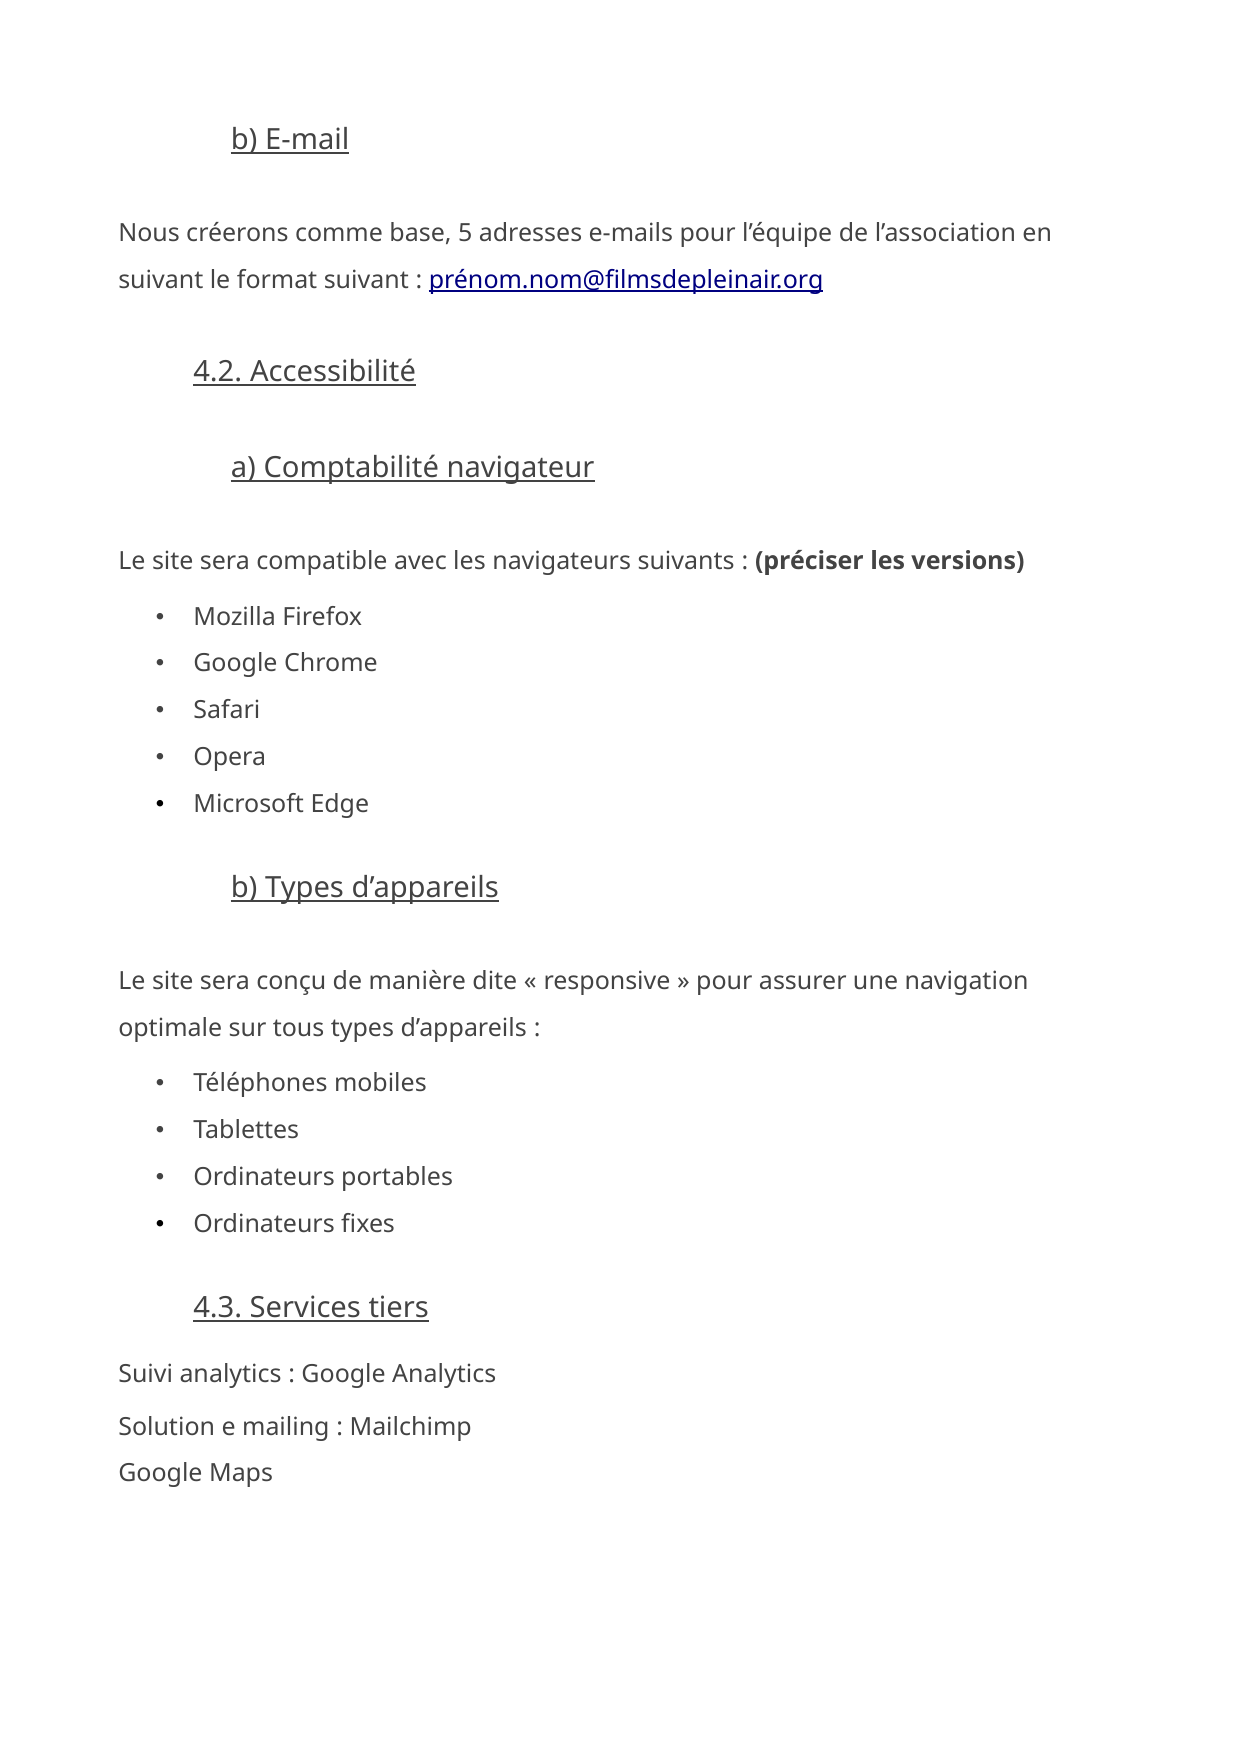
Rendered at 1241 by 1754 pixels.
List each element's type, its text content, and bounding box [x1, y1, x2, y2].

text Le site sera conçu de manière dite « responsive » pour assurer une navigation optimale sur tous types d’appareils : [118, 963, 1122, 1044]
list Google Chrome [156, 645, 1122, 679]
text Solution e mailing : Mailchimp [118, 1408, 1122, 1442]
subtitle a) Comptabilité navigateur [193, 446, 1122, 486]
subtitle 4.2. Accessibilité [156, 350, 1122, 390]
text Nous créerons comme base, 5 adresses e-mails pour l’équipe de l’association en suivant le format suivant : prénom.nom@filmsdepleinair.org [118, 214, 1122, 296]
list Ordinateurs portables [156, 1159, 1122, 1193]
list Mozilla Firefox [156, 598, 1122, 632]
text Google Maps [118, 1455, 1122, 1489]
text Suivi analytics : Google Analytics [118, 1355, 1122, 1389]
subtitle b) E-mail [193, 118, 1122, 158]
list Microsoft Edge [156, 786, 1122, 820]
list Téléphones mobiles [156, 1065, 1122, 1099]
subtitle 4.3. Services tiers [156, 1286, 1122, 1326]
text Le site sera compatible avec les navigateurs suivants : (préciser les versions) [118, 543, 1122, 577]
list Tablettes [156, 1112, 1122, 1146]
list Opera [156, 739, 1122, 773]
subtitle b) Types d’appareils [193, 866, 1122, 906]
list Safari [156, 692, 1122, 726]
list Ordinateurs fixes [156, 1206, 1122, 1240]
